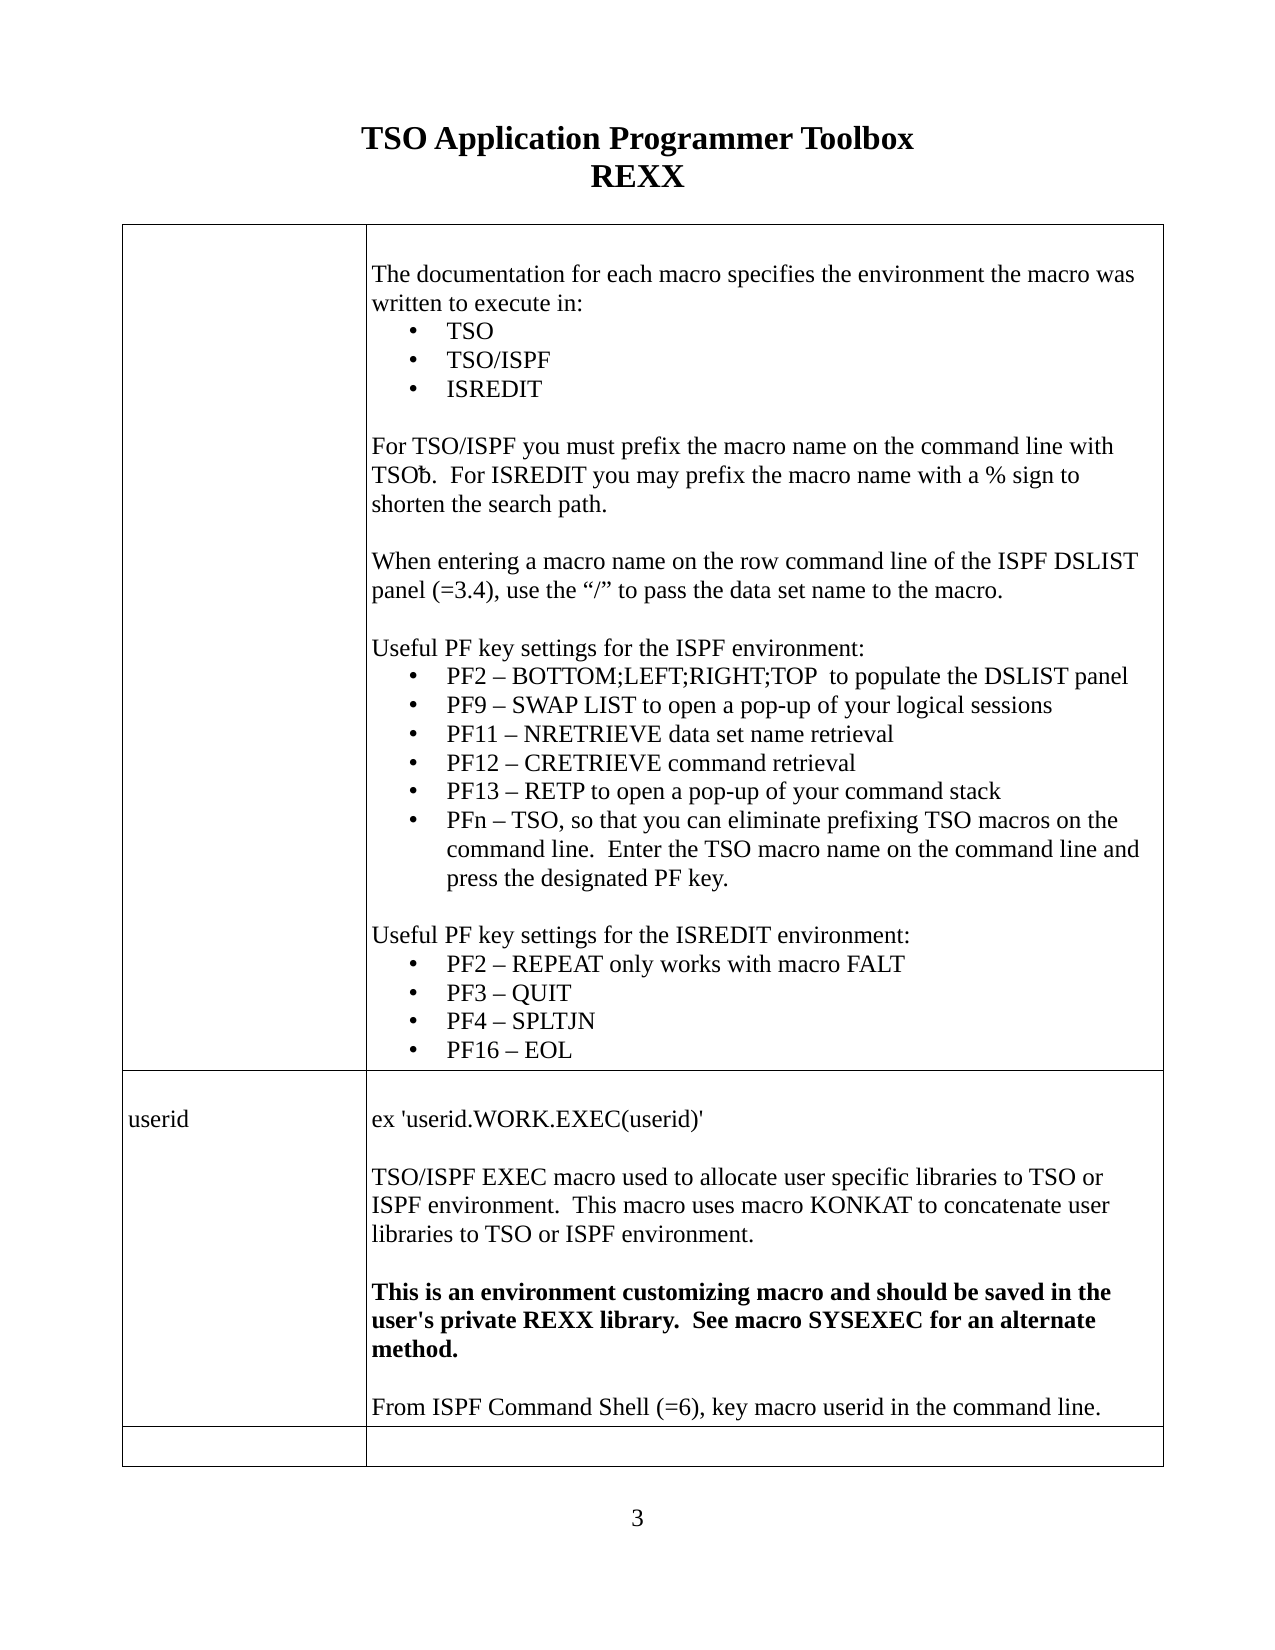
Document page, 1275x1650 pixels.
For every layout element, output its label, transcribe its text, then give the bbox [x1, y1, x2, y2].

table_cell userid [123, 1071, 366, 1426]
table_header [123, 225, 366, 1069]
table_header The documentation for each macro specifies the environment the macro was written to execute in: TSO TSO/ISPF ISREDIT For TSO/ISPF you must prefix the macro name on the command line with TSOᵬ. For ISREDIT you may prefix the macro name with a % sign to shorten the search path. When entering a macro name on the row command line of the ISPF DSLIST panel (=3.4), use the “/” to pass the data set name to the macro. Useful PF key settings for the ISPF environment: PF2 – BOTTOM;LEFT;RIGHT;TOP to populate the DSLIST panel PF9 – SWAP LIST to open a pop-up of your logical sessions PF11 – NRETRIEVE data set name retrieval PF12 – CRETRIEVE command retrieval PF13 – RETP to open a pop-up of your command stack PFn – TSO, so that you can eliminate prefixing TSO macros on the command line. Enter the TSO macro name on the command line and press the designated PF key. Useful PF key settings for the ISREDIT environment: PF2 – REPEAT only works with macro FALT PF3 – QUIT PF4 – SPLTJN PF16 – EOL [367, 225, 1163, 1069]
table_cell ex 'userid.WORK.EXEC(userid)' TSO/ISPF EXEC macro used to allocate user specific libraries to TSO or ISPF environment. This macro uses macro KONKAT to concatenate user libraries to TSO or ISPF environment. This is an environment customizing macro and should be saved in the user's private REXX library. See macro SYSEXEC for an alternate method. From ISPF Command Shell (=6), key macro userid in the command line. [367, 1071, 1163, 1426]
table_cell [123, 1427, 366, 1466]
table_cell [367, 1427, 1163, 1466]
